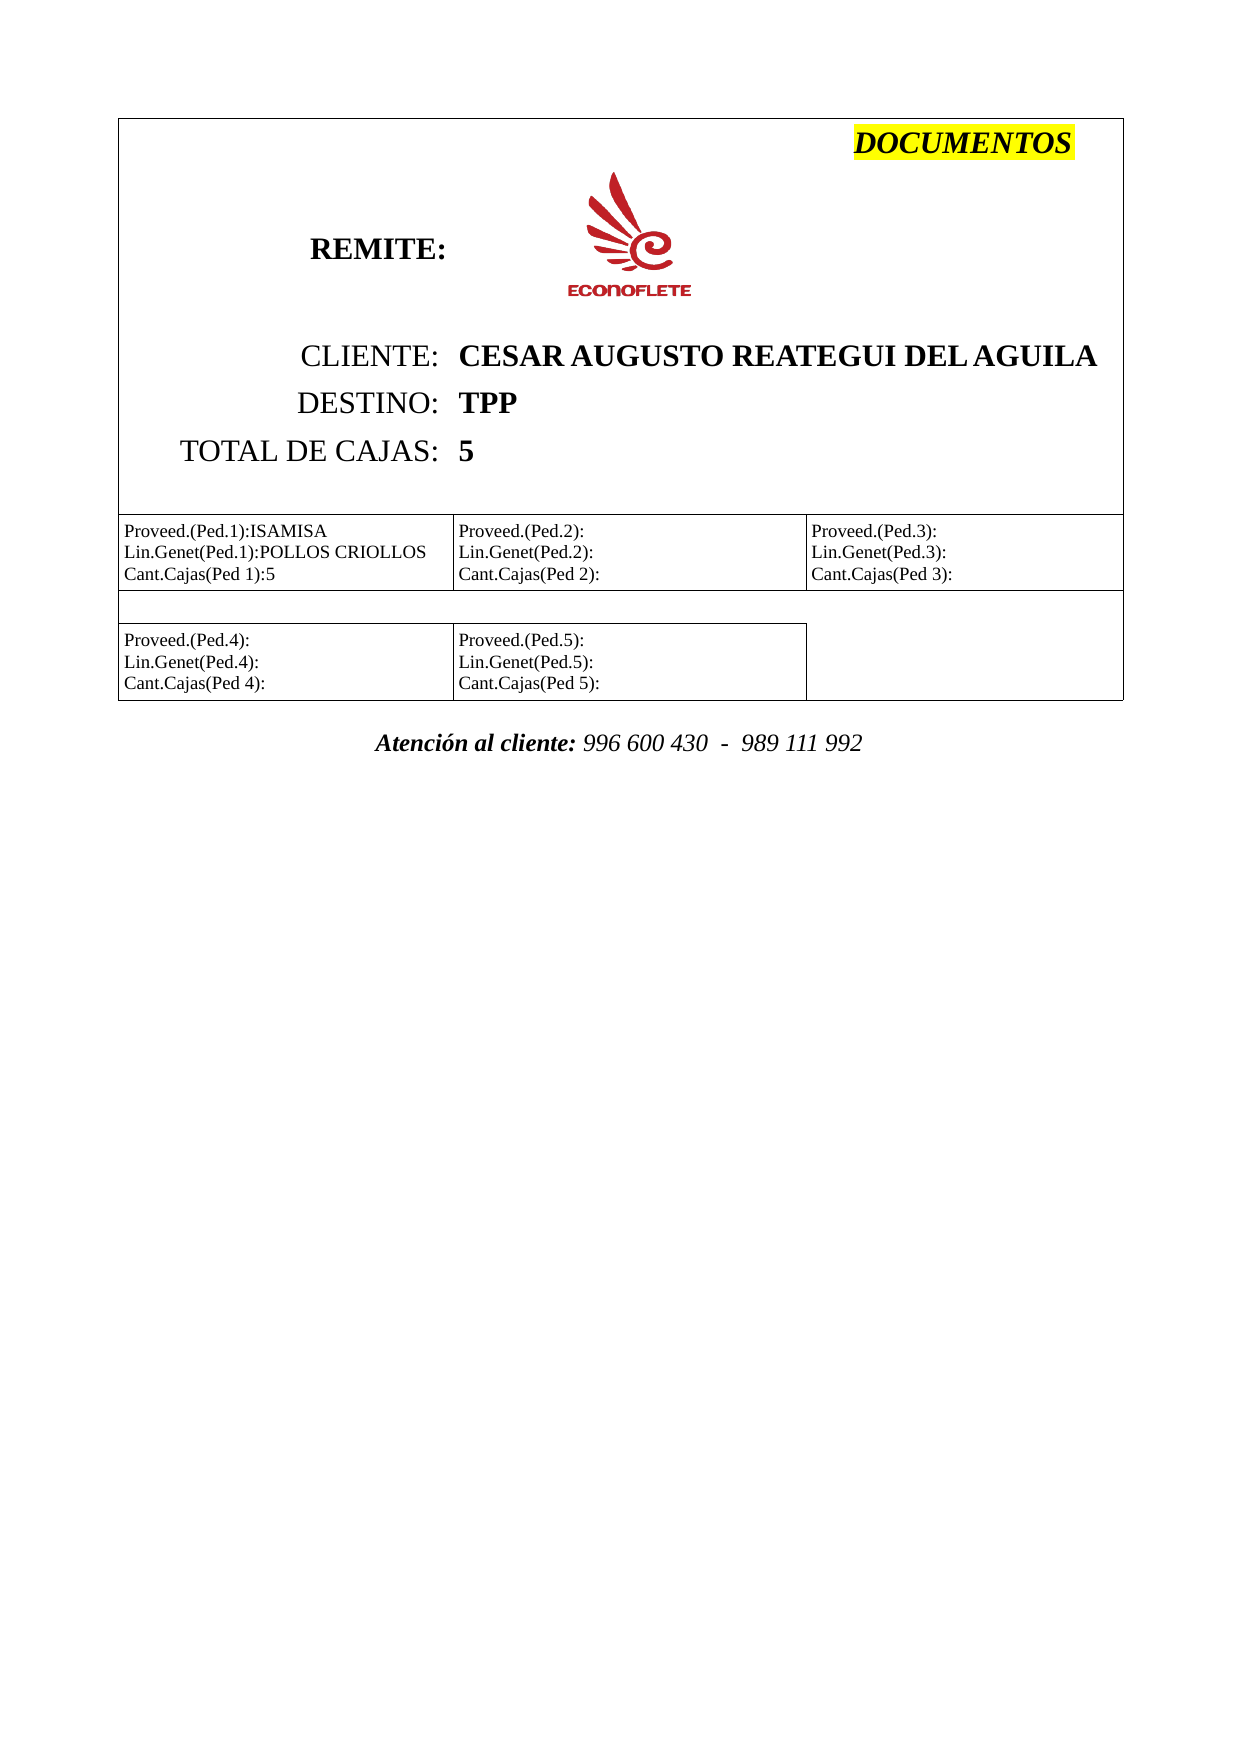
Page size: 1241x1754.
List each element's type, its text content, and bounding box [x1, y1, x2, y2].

table_cell Proveed.(Ped.3): Lin.Genet(Ped.3): Cant.Cajas(Ped 3): [807, 515, 1123, 590]
table_cell Proveed.(Ped.1):ISAMISA Lin.Genet(Ped.1):POLLOS CRIOLLOS Cant.Cajas(Ped 1):5 [119, 515, 453, 590]
table_cell [453, 166, 806, 332]
table_cell [119, 591, 453, 623]
table_cell TPP [453, 379, 806, 426]
text Atención al cliente: 996 600 430 - 989 111 992 [118, 728, 1122, 757]
table_header DOCUMENTOS [806, 119, 1123, 166]
table_cell [806, 474, 1123, 514]
table_cell 5 [453, 426, 1123, 474]
table_cell [119, 474, 453, 514]
table_cell [806, 166, 1123, 332]
table_header [453, 119, 806, 166]
table_cell REMITE: [119, 166, 453, 332]
table_cell [806, 379, 1123, 426]
table_cell TOTAL DE CAJAS: [119, 426, 453, 474]
table_cell DESTINO: [119, 379, 453, 426]
table_cell [453, 591, 806, 623]
table_header [119, 119, 453, 166]
table_cell [453, 474, 806, 514]
table_cell Proveed.(Ped.4): Lin.Genet(Ped.4): Cant.Cajas(Ped 4): [119, 624, 453, 699]
table_cell CESAR AUGUSTO REATEGUI DEL AGUILA [453, 332, 1123, 379]
table_cell [806, 591, 1123, 623]
table_cell [807, 623, 1123, 699]
table_cell CLIENTE: [119, 332, 453, 379]
table_cell Proveed.(Ped.2): Lin.Genet(Ped.2): Cant.Cajas(Ped 2): [454, 515, 806, 590]
picture [552, 171, 707, 297]
table_cell Proveed.(Ped.5): Lin.Genet(Ped.5): Cant.Cajas(Ped 5): [454, 624, 806, 699]
